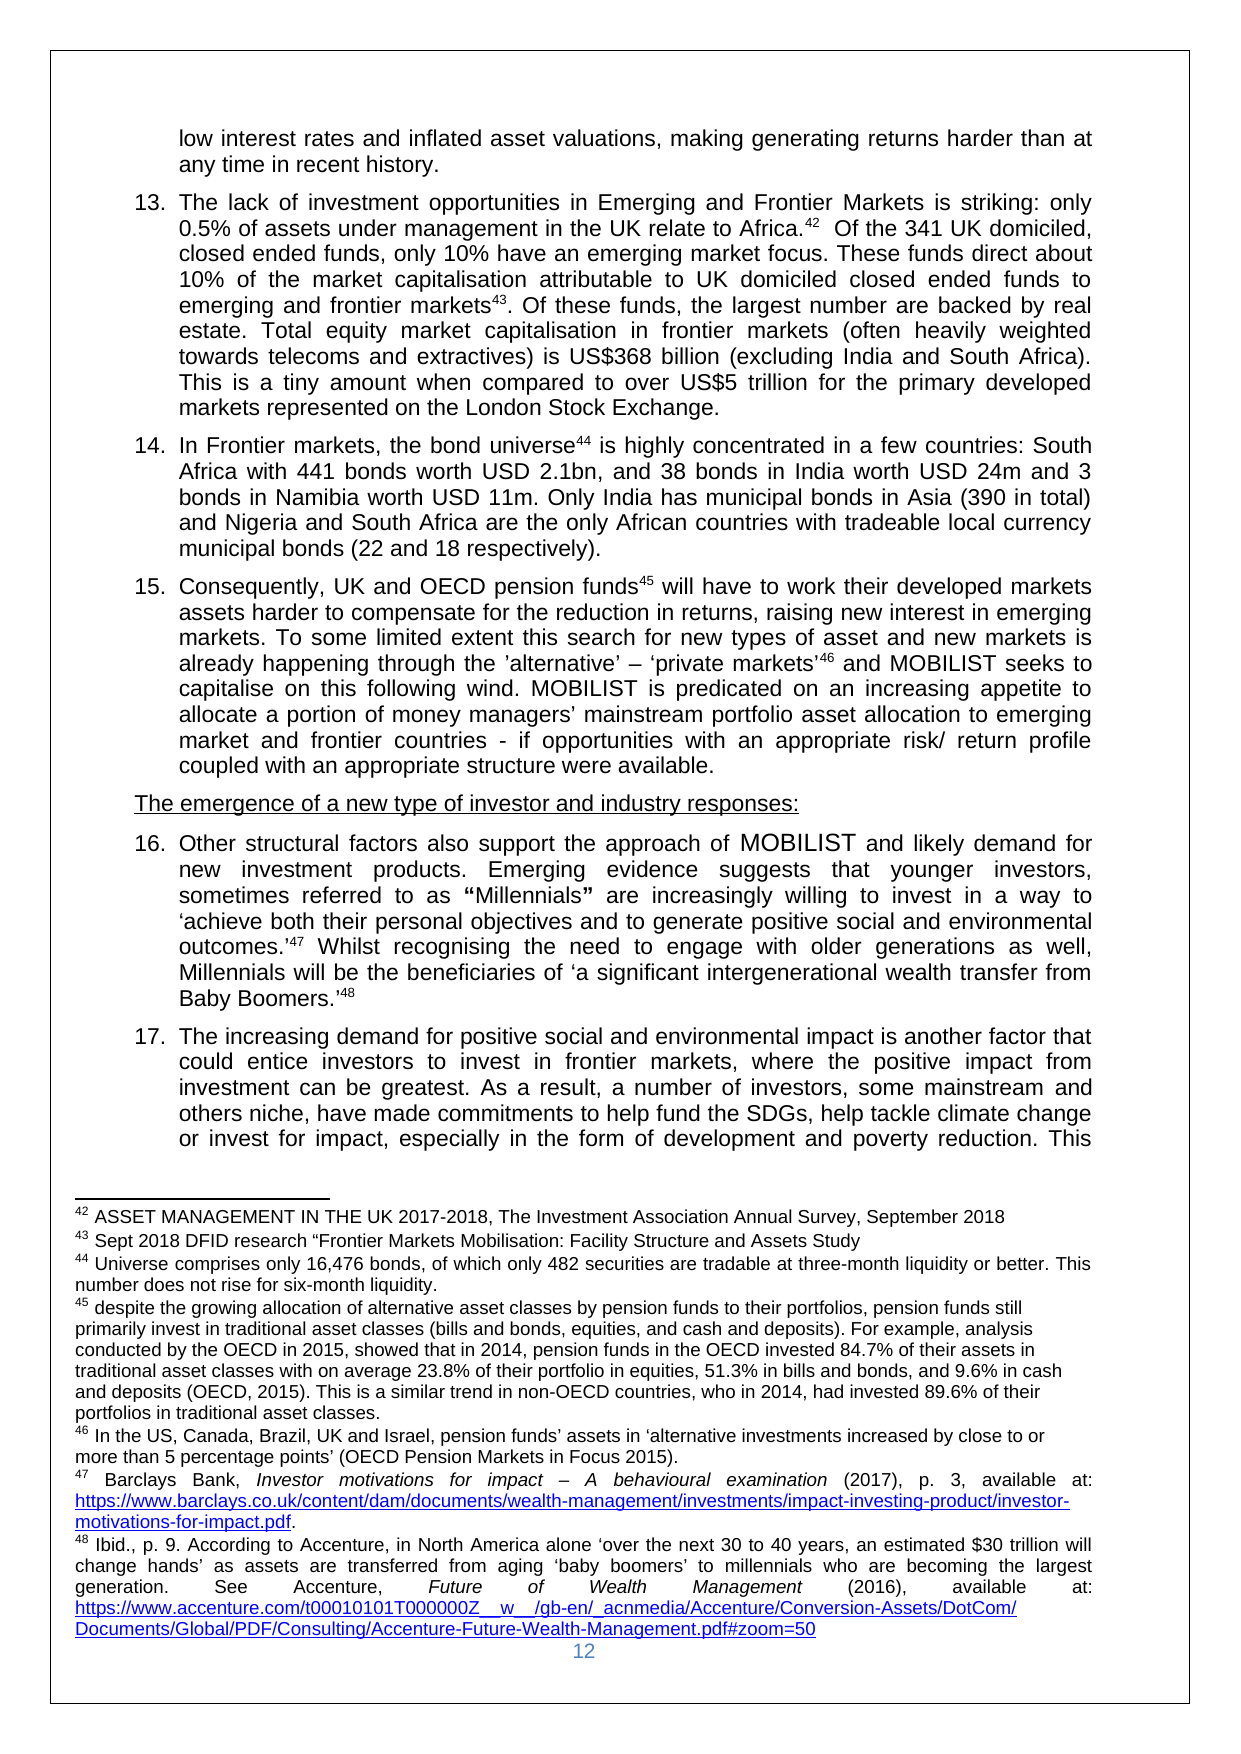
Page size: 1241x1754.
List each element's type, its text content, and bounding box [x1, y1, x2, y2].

list The lack of investment opportunities in Emerging and Frontier Markets is striking: only 0.5% of assets under management in the UK relate to Africa. Of the 341 UK domiciled, closed ended funds, only 10% have an emerging market focus. These funds direct about 10% of the market capitalisation attributable to UK domiciled closed ended funds to emerging and frontier markets. Of these funds, the largest number are backed by real estate. Total equity market capitalisation in frontier markets (often heavily weighted towards telecoms and extractives) is US$368 billion (excluding India and South Africa). This is a tiny amount when compared to over US$5 trillion for the primary developed markets represented on the London Stock Exchange. [134, 190, 1093, 420]
list Barclays Bank, Investor motivations for impact – A behavioural examination (2017), p. 3, available at: https://www.barclays.co.uk/content/dam/documents/wealth-management/investments/impact-investing-product/investor-motivations-for-impact.pdf. [75, 1468, 1093, 1533]
list In the US, Canada, Brazil, UK and Israel, pension funds’ assets in ‘alternative investments increased by close to or more than 5 percentage points’ (OECD Pension Markets in Focus 2015). [75, 1423, 1093, 1468]
list Universe comprises only 16,476 bonds, of which only 482 securities are tradable at three-month liquidity or better. This number does not rise for six-month liquidity. [75, 1251, 1093, 1296]
list Other structural factors also support the approach of MOBILIST and likely demand for new investment products. Emerging evidence suggests that younger investors, sometimes referred to as “Millennials” are increasingly willing to invest in a way to ‘achieve both their personal objectives and to generate positive social and environmental outcomes.’ Whilst recognising the need to engage with older generations as well, Millennials will be the beneficiaries of ‘a significant intergenerational wealth transfer from Baby Boomers.’ [134, 829, 1093, 1011]
list Sept 2018 DFID research “Frontier Markets Mobilisation: Facility Structure and Assets Study [75, 1228, 1093, 1251]
list ASSET MANAGEMENT IN THE UK 2017-2018, The Investment Association Annual Survey, September 2018 [75, 1205, 1093, 1228]
list Consequently, UK and OECD pension funds will have to work their developed markets assets harder to compensate for the reduction in returns, raising new interest in emerging markets. To some limited extent this search for new types of asset and new markets is already happening through the ’alternative’ – ‘private markets’ and MOBILIST seeks to capitalise on this following wind. MOBILIST is predicated on an increasing appetite to allocate a portion of money managers’ mainstream portfolio asset allocation to emerging market and frontier countries - if opportunities with an appropriate risk/ return profile coupled with an appropriate structure were available. [134, 573, 1093, 778]
list The increasing demand for positive social and environmental impact is another factor that could entice investors to invest in frontier markets, where the positive impact from investment can be greatest. As a result, a number of investors, some mainstream and others niche, have made commitments to help fund the SDGs, help tackle climate change or invest for impact, especially in the form of development and poverty reduction. This [134, 1023, 1093, 1151]
list despite the growing allocation of alternative asset classes by pension funds to their portfolios, pension funds still primarily invest in traditional asset classes (bills and bonds, equities, and cash and deposits). For example, analysis conducted by the OECD in 2015, showed that in 2014, pension funds in the OECD invested 84.7% of their assets in traditional asset classes with on average 23.8% of their portfolio in equities, 51.3% in bills and bonds, and 9.6% in cash and deposits (OECD, 2015). This is a similar trend in non-OECD countries, who in 2014, had invested 89.6% of their portfolios in traditional asset classes. [75, 1296, 1093, 1423]
text The emergence of a new type of investor and industry responses: [75, 791, 1093, 817]
list low interest rates and inflated asset valuations, making generating returns harder than at any time in recent history. [134, 126, 1093, 177]
list Ibid., p. 9. According to Accenture, in North America alone ‘over the next 30 to 40 years, an estimated $30 trillion will change hands’ as assets are transferred from aging ‘baby boomers’ to millennials who are becoming the largest generation. See Accenture, Future of Wealth Management (2016), available at: https://www.accenture.com/t00010101T000000Z__w__/gb-en/_acnmedia/Accenture/Conversion-Assets/DotCom/Documents/Global/PDF/Consulting/Accenture-Future-Wealth-Management.pdf#zoom=50 [75, 1533, 1093, 1640]
list In Frontier markets, the bond universe is highly concentrated in a few countries: South Africa with 441 bonds worth USD 2.1bn, and 38 bonds in India worth USD 24m and 3 bonds in Namibia worth USD 11m. Only India has municipal bonds in Asia (390 in total) and Nigeria and South Africa are the only African countries with tradeable local currency municipal bonds (22 and 18 respectively). [134, 433, 1093, 561]
